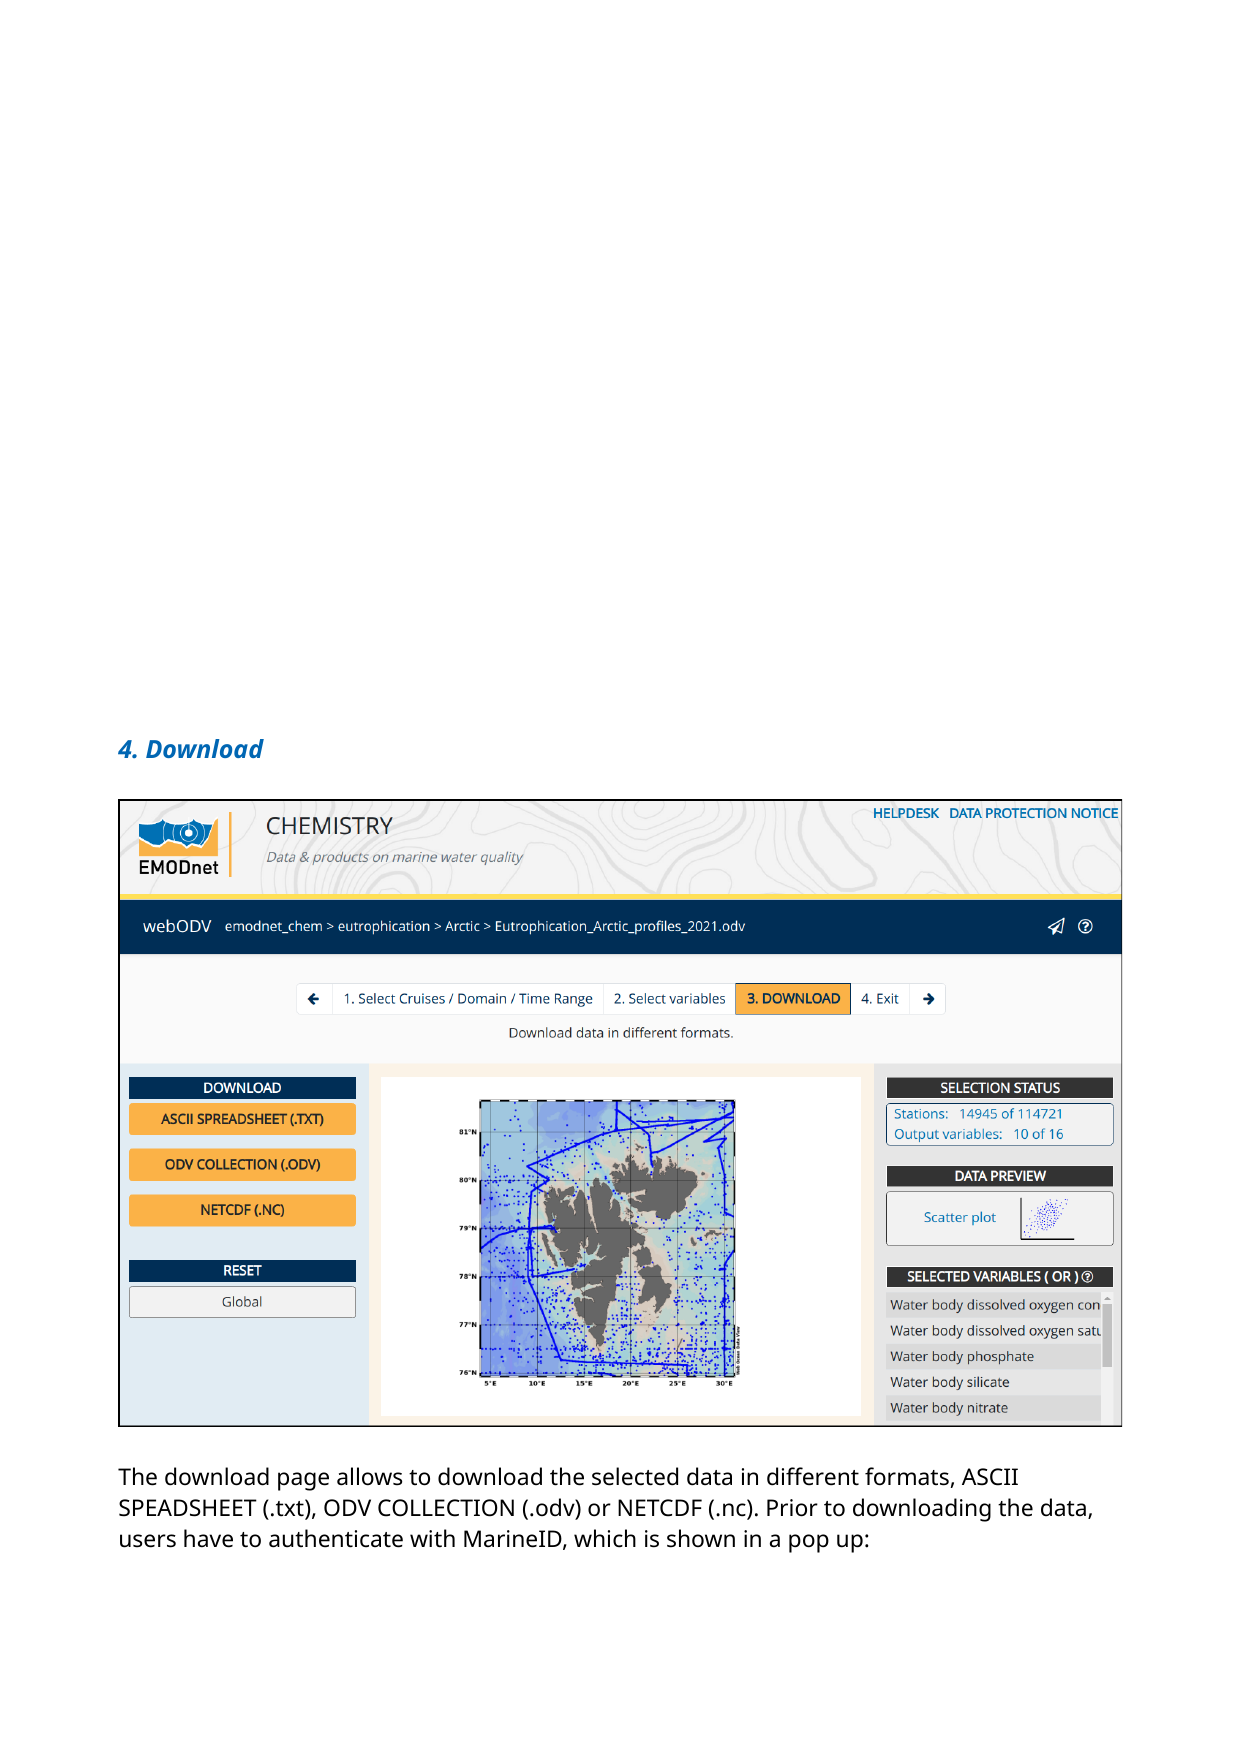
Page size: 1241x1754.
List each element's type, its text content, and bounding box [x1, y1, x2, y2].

text 4. Download [118, 731, 1122, 765]
picture [118, 799, 1123, 1427]
text The download page allows to download the selected data in different formats, ASCII SPEADSHEET (.txt), ODV COLLECTION (.odv) or NETCDF (.nc). Prior to downloading the data, users have to authenticate with MarineID, which is shown in a pop up: [118, 1461, 1122, 1554]
